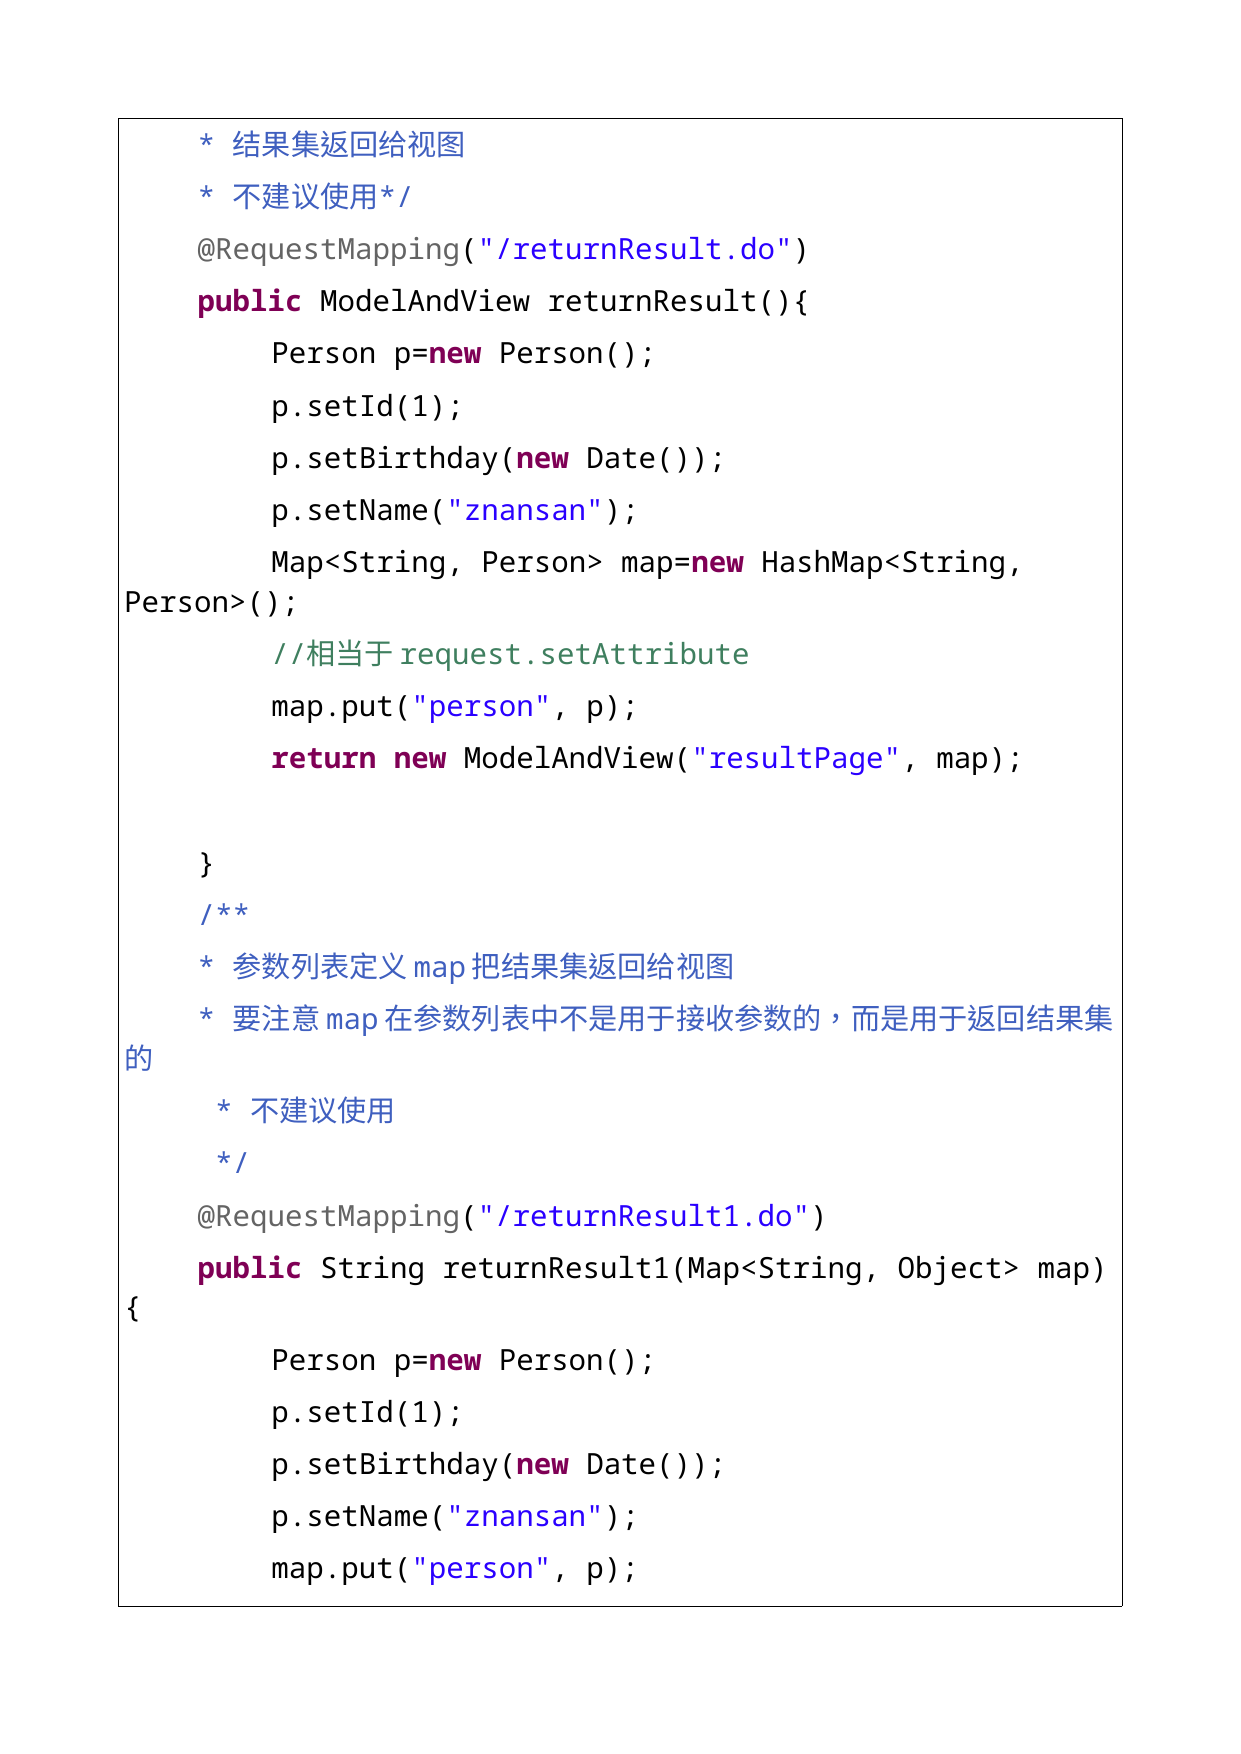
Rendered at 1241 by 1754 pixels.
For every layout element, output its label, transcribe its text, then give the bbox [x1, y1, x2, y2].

table_header * 结果集返回给视图 * 不建议使用*/ @RequestMapping("/returnResult.do") public ModelAndView returnResult(){ Person p=new Person(); p.setId(1); p.setBirthday(new Date()); p.setName("znansan"); Map<String, Person> map=new HashMap<String, Person>(); //相当于request.setAttribute map.put("person", p); return new ModelAndView("resultPage", map); } /** * 参数列表定义map把结果集返回给视图 * 要注意map在参数列表中不是用于接收参数的，而是用于返回结果集的 * 不建议使用 */ @RequestMapping("/returnResult1.do") public String returnResult1(Map<String, Object> map){ Person p=new Person(); p.setId(1); p.setBirthday(new Date()); p.setName("znansan"); map.put("person", p); [119, 119, 1122, 1606]
